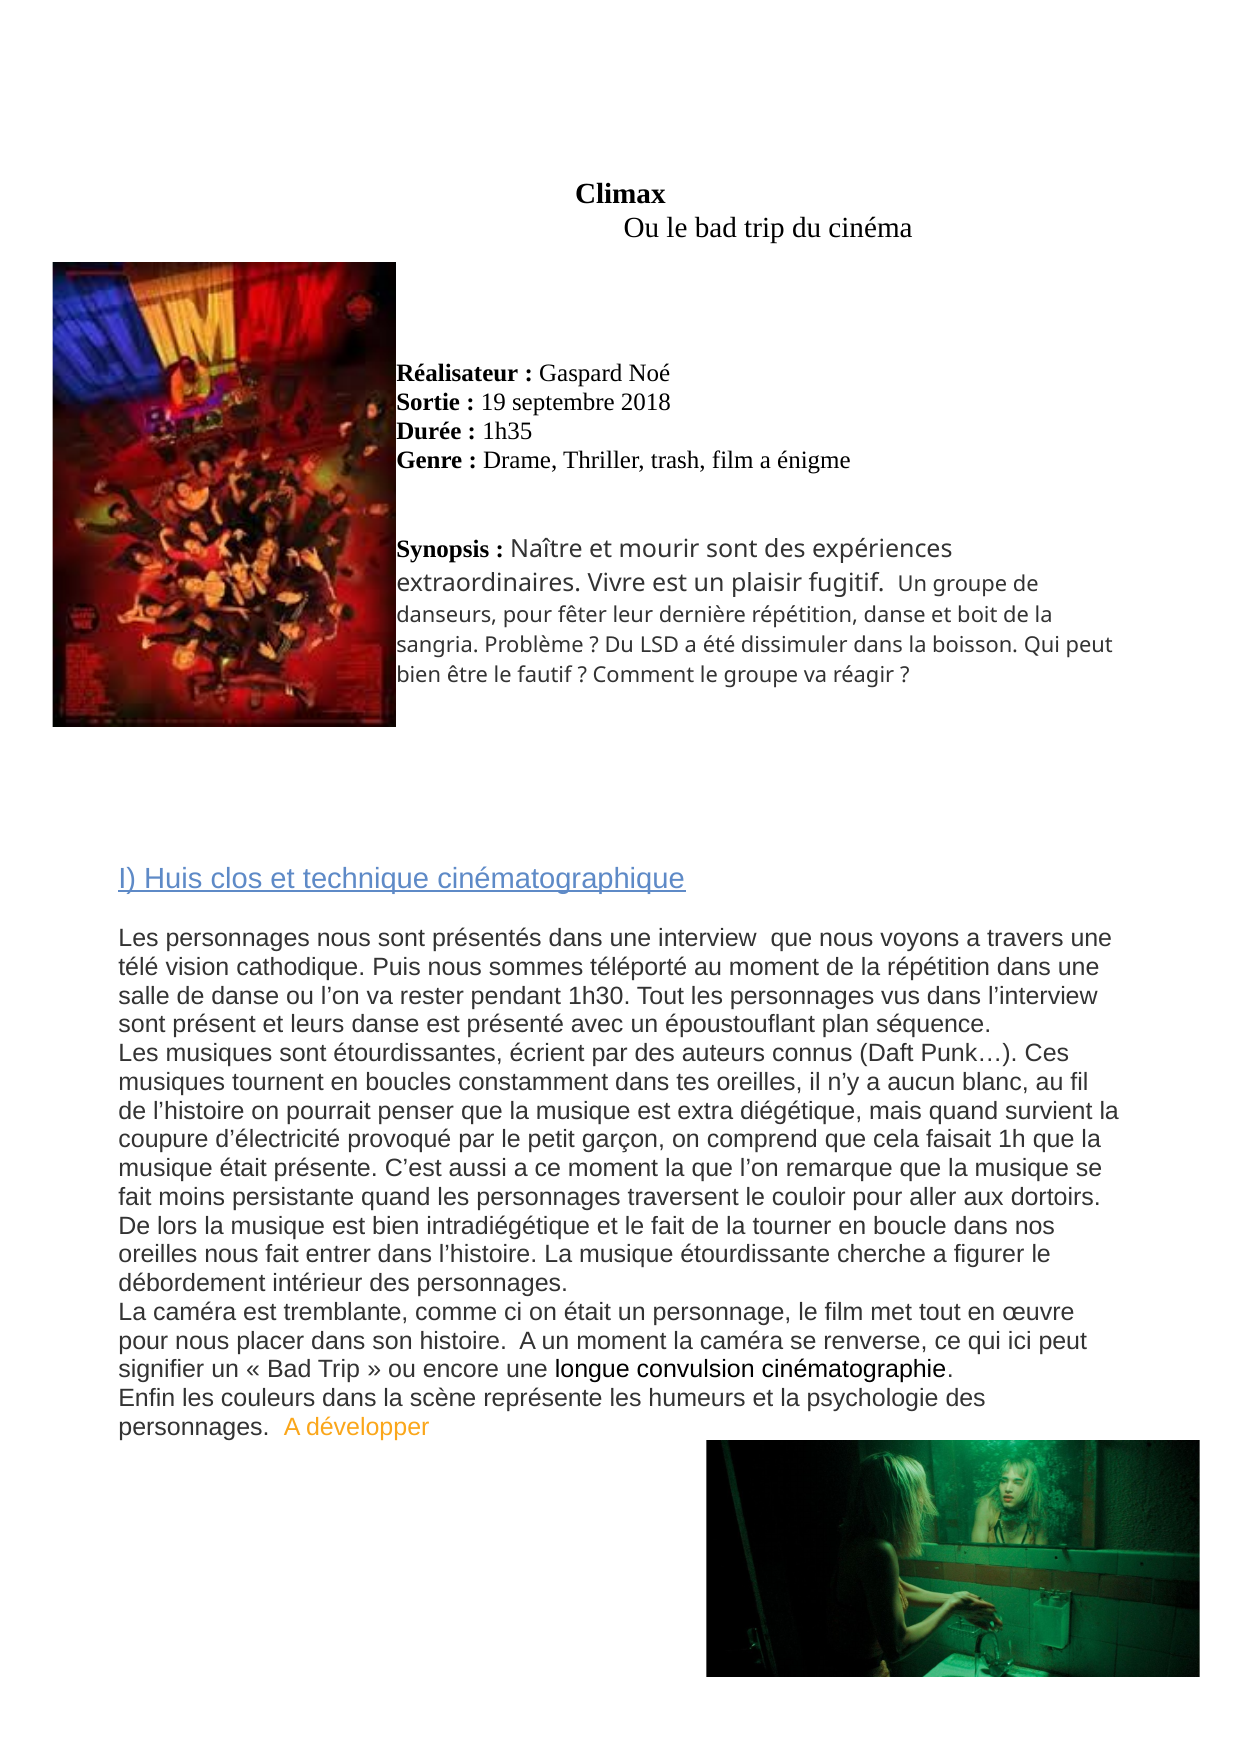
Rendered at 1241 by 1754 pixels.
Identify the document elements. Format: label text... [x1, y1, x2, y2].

text La caméra est tremblante, comme ci on était un personnage, le film met tout en œuvre pour nous placer dans son histoire. A un moment la caméra se renverse, ce qui ici peut signifier un « Bad Trip » ou encore une longue convulsion cinématographie. [118, 1297, 1122, 1383]
text Enfin les couleurs dans la scène représente les humeurs et la psychologie des personnages. A développer [118, 1383, 1122, 1441]
text Durée : 1h35 [396, 416, 1122, 445]
text I) Huis clos et technique cinématographique [118, 861, 1122, 894]
text Climax [118, 176, 1122, 210]
text Sortie : 19 septembre 2018 [396, 387, 1122, 416]
text Réalisateur : Gaspard Noé [396, 358, 1122, 387]
picture [52, 262, 396, 727]
text Les musiques sont étourdissantes, écrient par des auteurs connus (Daft Punk…). Ces musiques tournent en boucles constamment dans tes oreilles, il n’y a aucun blanc, au fil de l’histoire on pourrait penser que la musique est extra diégétique, mais quand survient la coupure d’électricité provoqué par le petit garçon, on comprend que cela faisait 1h que la musique était présente. C’est aussi a ce moment la que l’on remarque que la musique se fait moins persistante quand les personnages traversent le couloir pour aller aux dortoirs. De lors la musique est bien intradiégétique et le fait de la tourner en boucle dans nos oreilles nous fait entrer dans l’histoire. La musique étourdissante cherche a figurer le débordement intérieur des personnages. [118, 1038, 1122, 1297]
picture [706, 1440, 1200, 1677]
text Ou le bad trip du cinéma [118, 210, 1122, 243]
text Les personnages nous sont présentés dans une interview que nous voyons a travers une télé vision cathodique. Puis nous sommes téléporté au moment de la répétition dans une salle de danse ou l’on va rester pendant 1h30. Tout les personnages vus dans l’interview sont présent et leurs danse est présenté avec un époustouflant plan séquence. [118, 923, 1122, 1038]
text Genre : Drame, Thriller, trash, film a énigme [396, 445, 1122, 473]
text Synopsis : Naître et mourir sont des expériences extraordinaires. Vivre est un plaisir fugitif. Un groupe de danseurs, pour fêter leur dernière répétition, danse et boit de la sangria. Problème ? Du LSD a été dissimuler dans la boisson. Qui peut bien être le fautif ? Comment le groupe va réagir ? [396, 531, 1122, 688]
